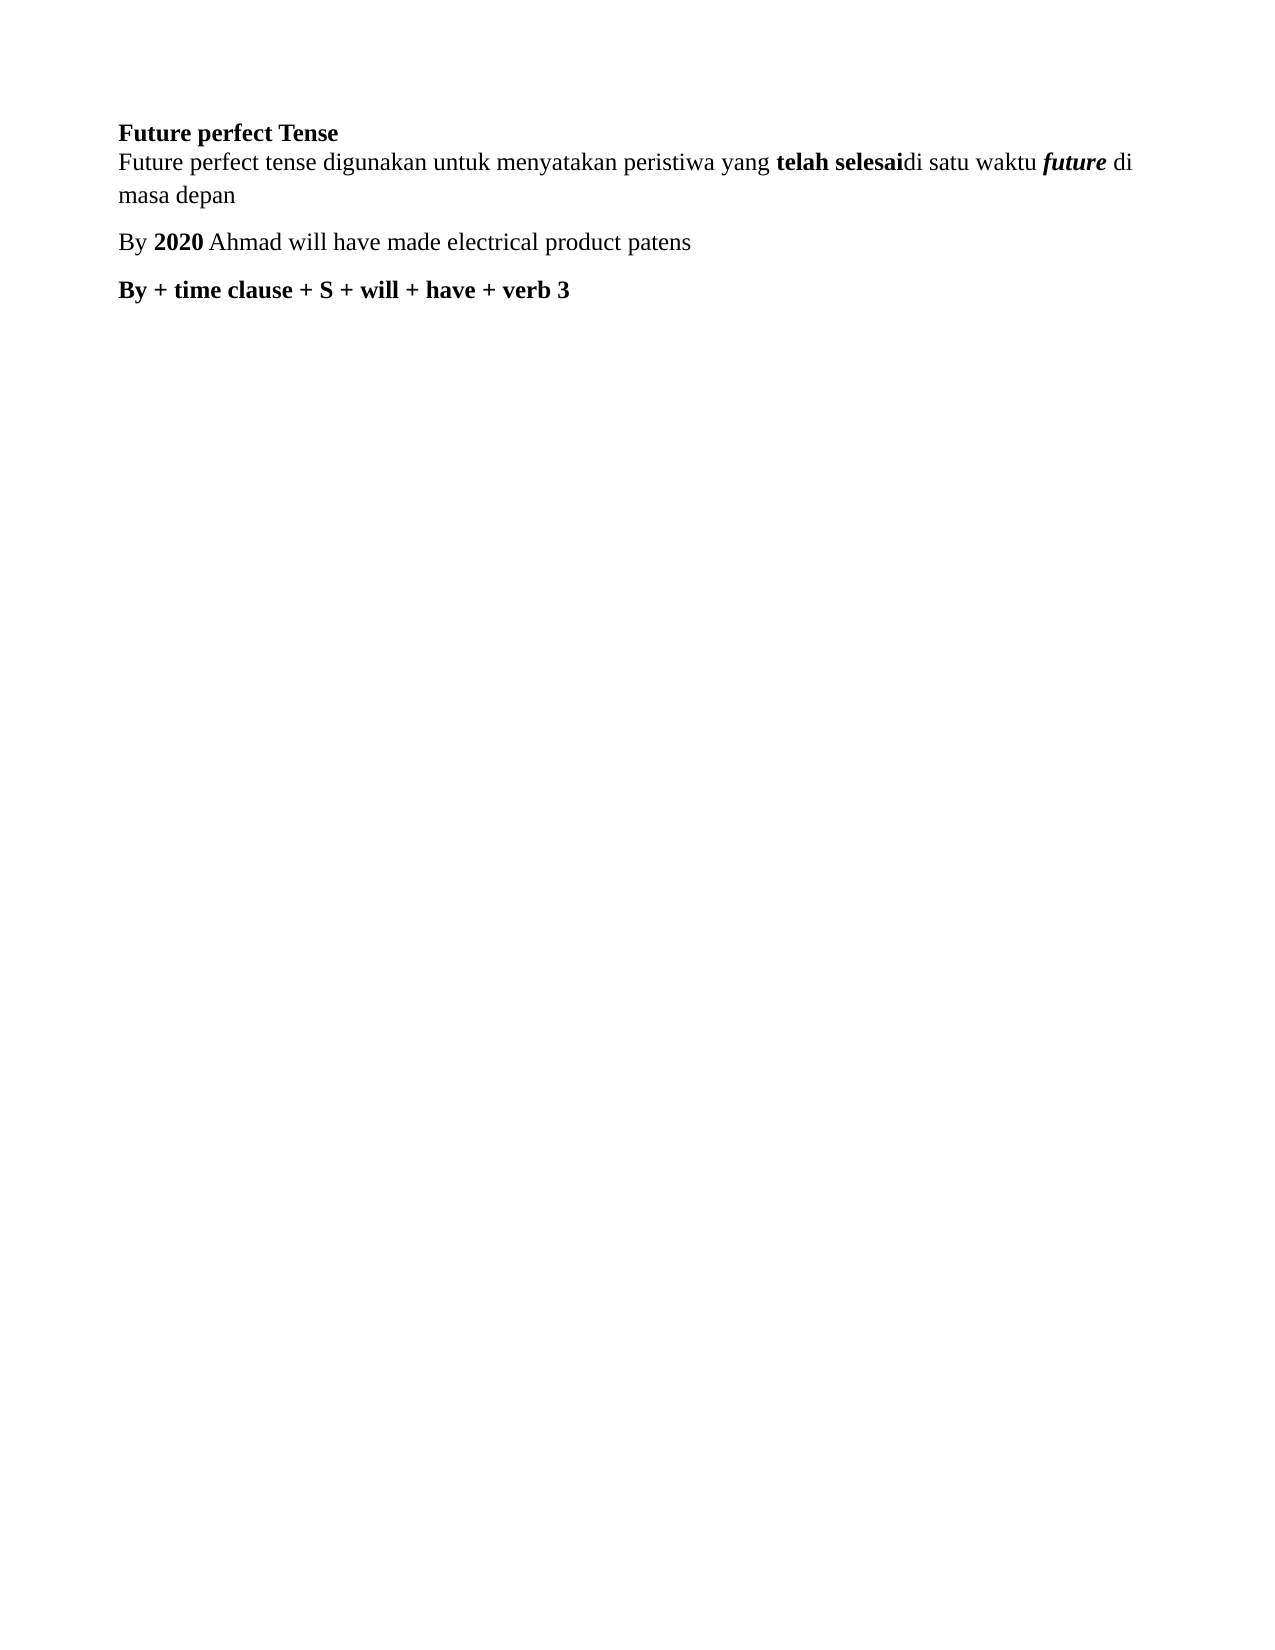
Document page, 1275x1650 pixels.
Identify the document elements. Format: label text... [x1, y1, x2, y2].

text Future perfect Tense [118, 118, 1157, 147]
text Future perfect tense digunakan untuk menyatakan peristiwa yang telah selesaidi satu waktu future di masa depan [118, 147, 1157, 209]
text By + time clause + S + will + have + verb 3 [118, 275, 1157, 304]
text By 2020 Ahmad will have made electrical product patens [118, 227, 1157, 256]
